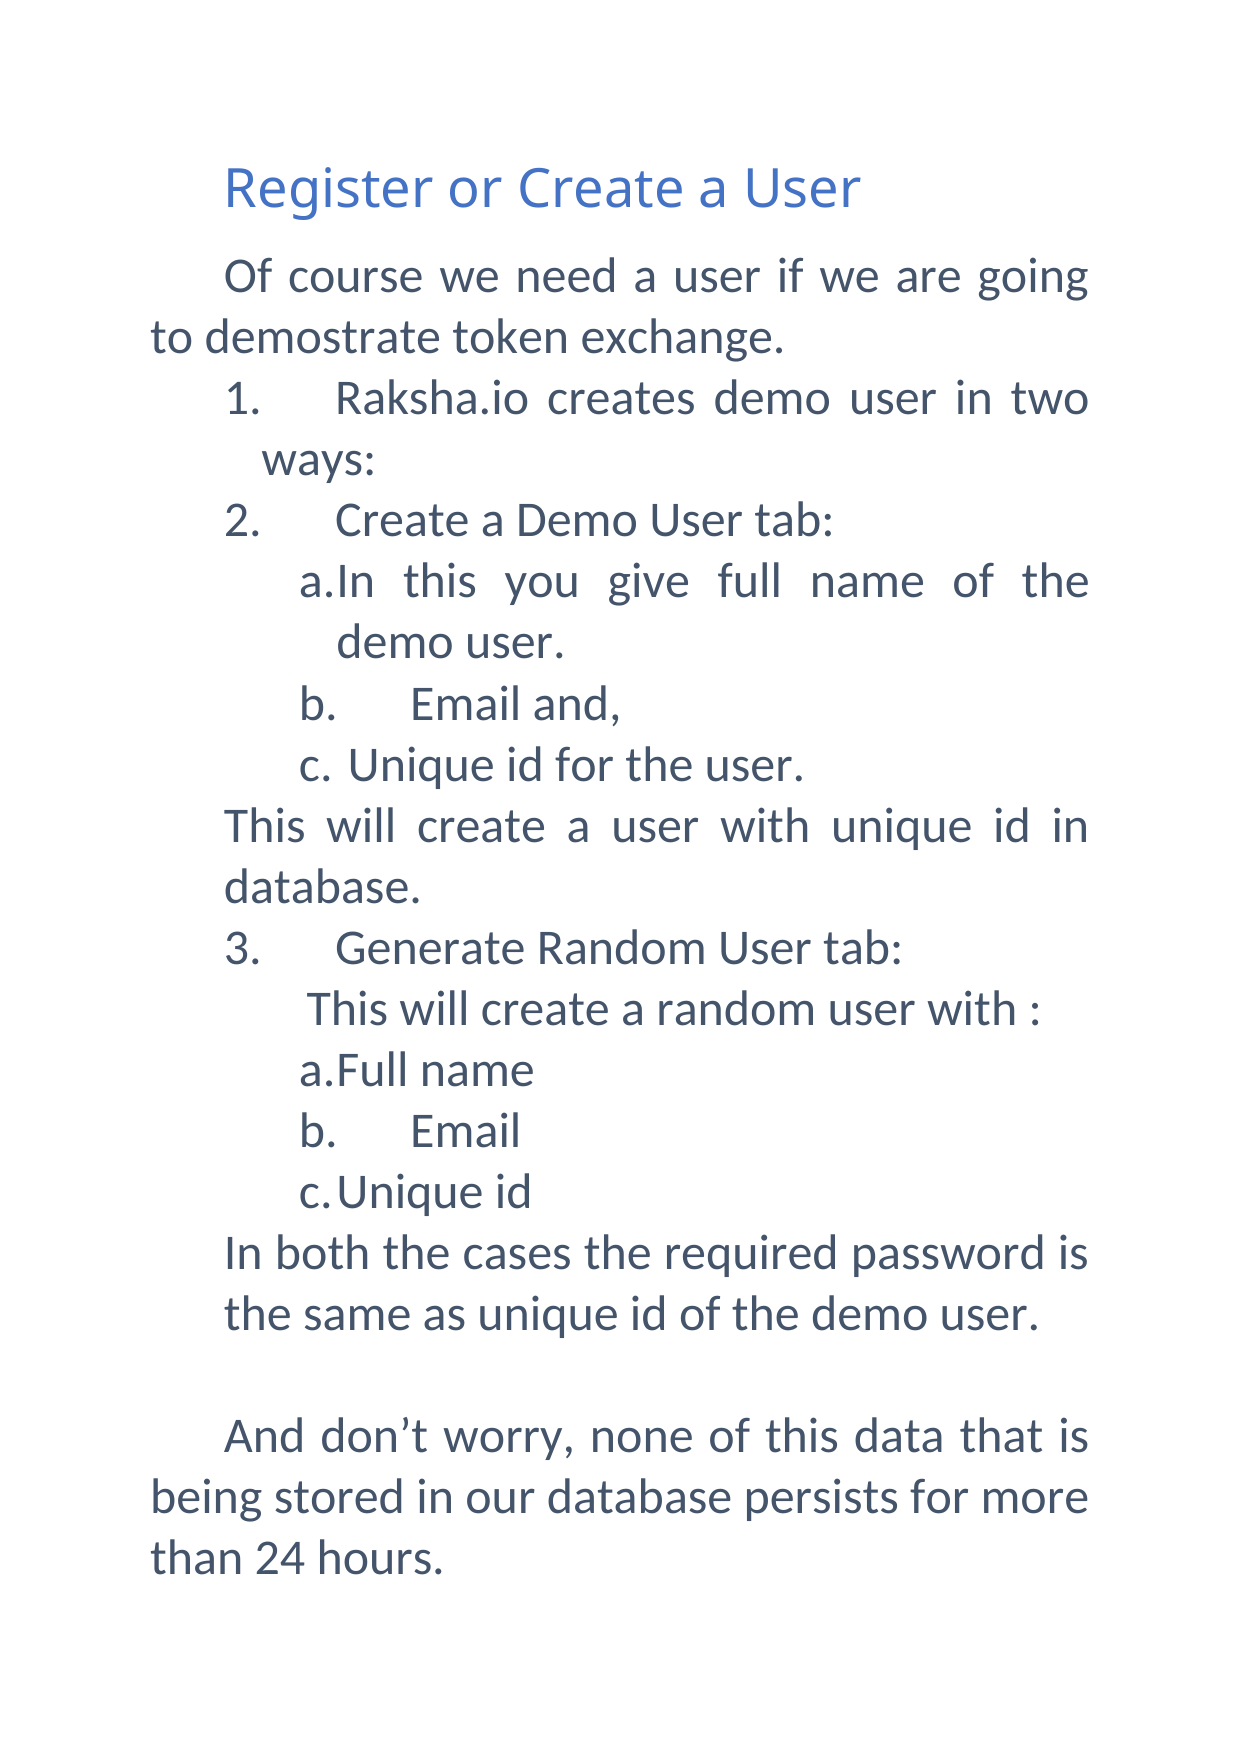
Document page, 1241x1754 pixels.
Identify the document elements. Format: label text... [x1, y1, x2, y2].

list Email [299, 1099, 1090, 1160]
text In both the cases the required password is the same as unique id of the demo user. [224, 1221, 1090, 1343]
text Register or Create a User [150, 150, 1090, 224]
list In this you give full name of the demo user. [299, 549, 1090, 671]
list Raksha.io creates demo user in two ways: [224, 366, 1090, 488]
list Generate Random User tab: [224, 916, 1090, 977]
text Of course we need a user if we are going to demostrate token exchange. [150, 244, 1090, 366]
text And don’t worry, none of this data that is being stored in our database persists for more than 24 hours. [150, 1404, 1090, 1587]
list Unique id [299, 1160, 1090, 1221]
text This will create a random user with : [261, 977, 1090, 1038]
list Unique id for the user. [299, 732, 1090, 793]
text This will create a user with unique id in database. [224, 793, 1090, 916]
list Email and, [299, 671, 1090, 732]
list Create a Demo User tab: [224, 488, 1090, 549]
list Full name [299, 1038, 1090, 1099]
